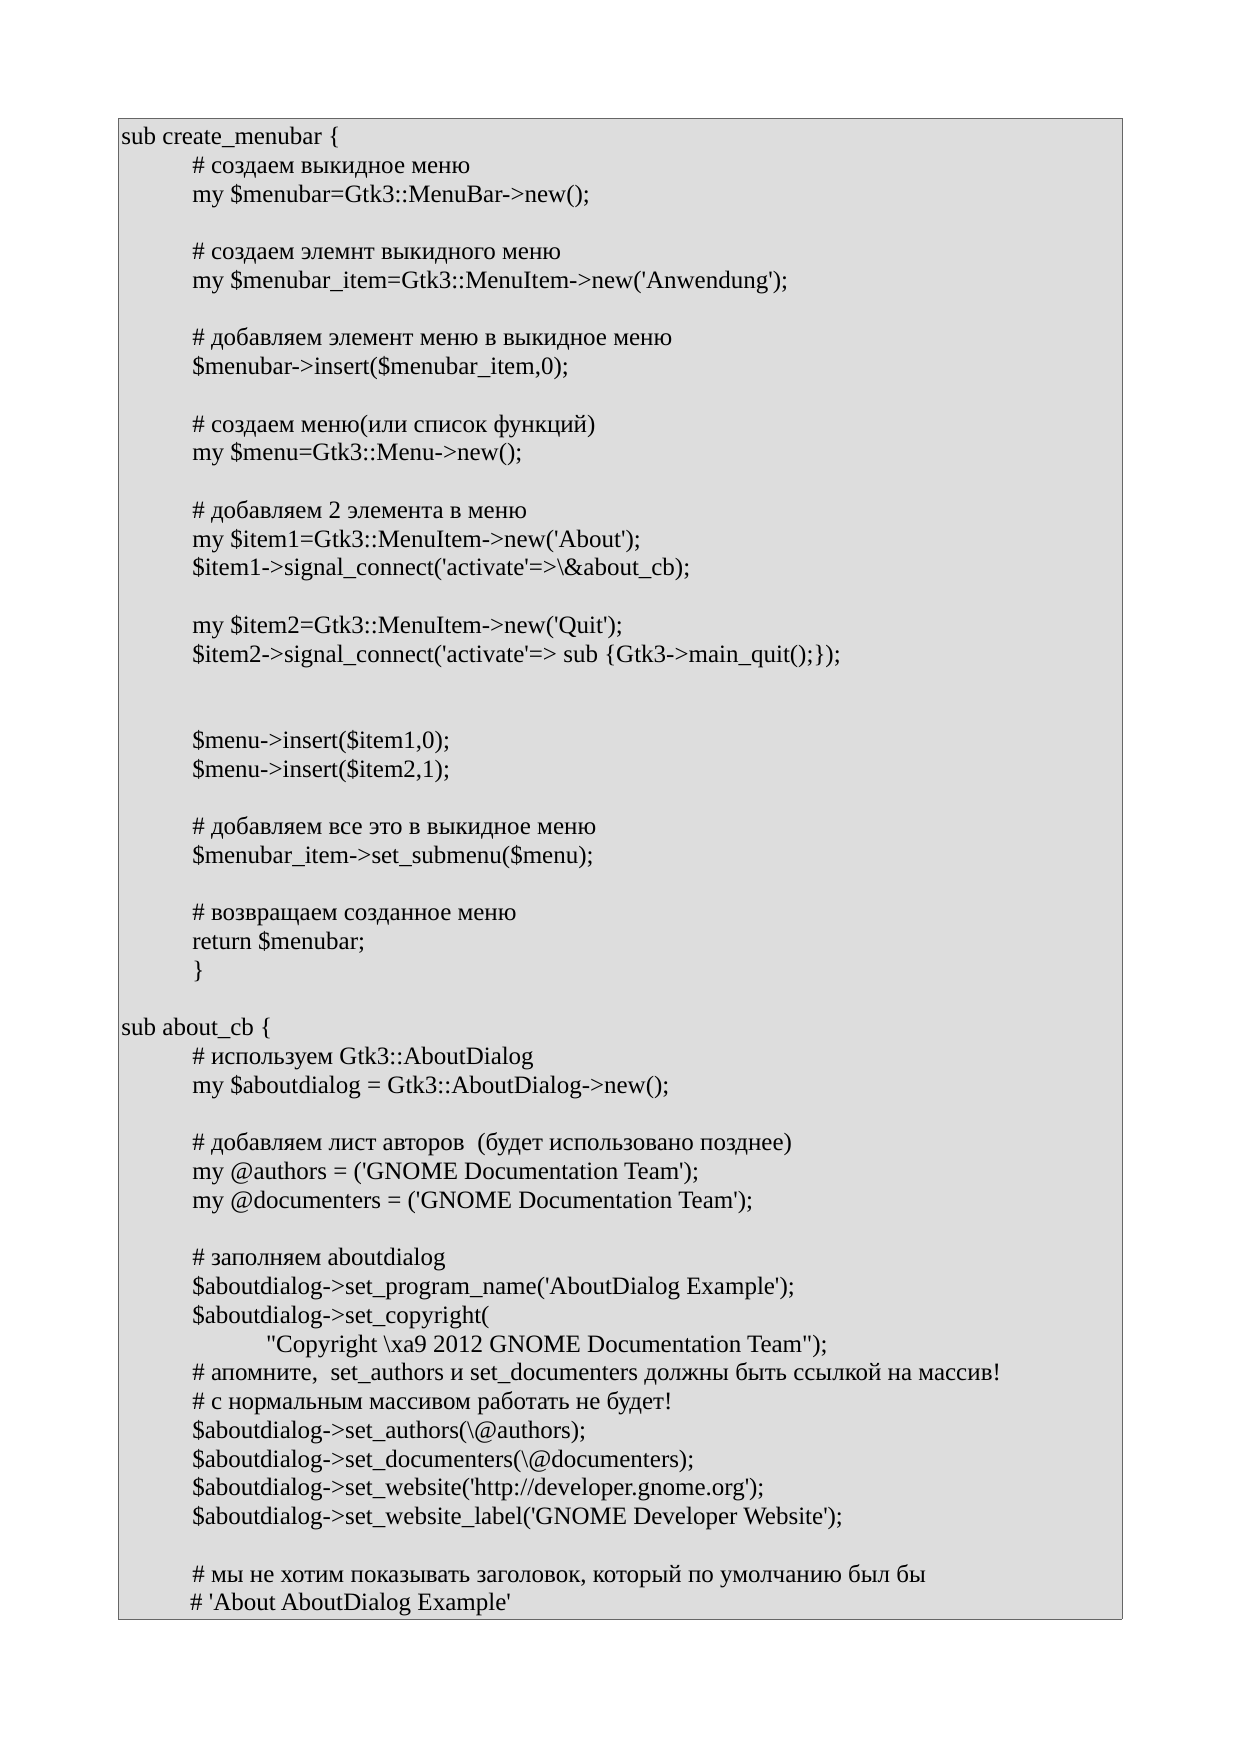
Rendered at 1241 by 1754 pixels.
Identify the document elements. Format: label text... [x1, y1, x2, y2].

text my @authors = ('GNOME Documentation Team'); [119, 1153, 1122, 1182]
text $aboutdialog->set_copyright( [119, 1297, 1122, 1326]
text # используем Gtk3::AboutDialog [119, 1038, 1122, 1067]
text } [119, 952, 1122, 981]
text # добавляем лист авторов (будет использовано позднее) [119, 1124, 1122, 1153]
text # с нормальным массивом работать не будет! [119, 1383, 1122, 1412]
text my $menubar=Gtk3::MenuBar->new(); [119, 176, 1122, 204]
text # создаем выкидное меню [119, 147, 1122, 176]
text $aboutdialog->set_authors(\@authors); [119, 1412, 1122, 1441]
text my $menu=Gtk3::Menu->new(); [119, 434, 1122, 463]
text $item1->signal_connect('activate'=>\&about_cb); [119, 549, 1122, 578]
text # добавляем 2 элемента в меню [119, 492, 1122, 521]
text my $item2=Gtk3::MenuItem->new('Quit'); [119, 607, 1122, 636]
text # апомните, set_authors и set_documenters должны быть ссылкой на массив! [119, 1354, 1122, 1383]
text # 'About AboutDialog Example' [119, 1584, 1122, 1619]
text $menu->insert($item1,0); [119, 722, 1122, 751]
text # создаем меню(или список функций) [119, 406, 1122, 434]
text my $aboutdialog = Gtk3::AboutDialog->new(); [119, 1067, 1122, 1096]
text # возвращаем созданное меню [119, 894, 1122, 923]
text # мы не хотим показывать заголовок, который по умолчанию был бы [119, 1556, 1122, 1584]
text my @documenters = ('GNOME Documentation Team'); [119, 1182, 1122, 1211]
text $item2->signal_connect('activate'=> sub {Gtk3->main_quit();}); [119, 636, 1122, 664]
text sub create_menubar { [119, 119, 1122, 147]
text my $item1=Gtk3::MenuItem->new('About'); [119, 521, 1122, 549]
text $aboutdialog->set_website_label('GNOME Developer Website'); [119, 1498, 1122, 1527]
text $menubar_item->set_submenu($menu); [119, 837, 1122, 866]
text "Copyright \xa9 2012 GNOME Documentation Team"); [119, 1326, 1122, 1354]
text # добавляем все это в выкидное меню [119, 808, 1122, 837]
text $menu->insert($item2,1); [119, 751, 1122, 779]
text # добавляем элемент меню в выкидное меню [119, 319, 1122, 348]
text $aboutdialog->set_program_name('AboutDialog Example'); [119, 1268, 1122, 1297]
text # заполняем aboutdialog [119, 1239, 1122, 1268]
text return $menubar; [119, 923, 1122, 952]
text $aboutdialog->set_website('http://developer.gnome.org'); [119, 1469, 1122, 1498]
text $aboutdialog->set_documenters(\@documenters); [119, 1441, 1122, 1469]
text $menubar->insert($menubar_item,0); [119, 348, 1122, 377]
text sub about_cb { [119, 1009, 1122, 1038]
text # создаем элемнт выкидного меню [119, 233, 1122, 262]
text my $menubar_item=Gtk3::MenuItem->new('Anwendung'); [119, 262, 1122, 291]
